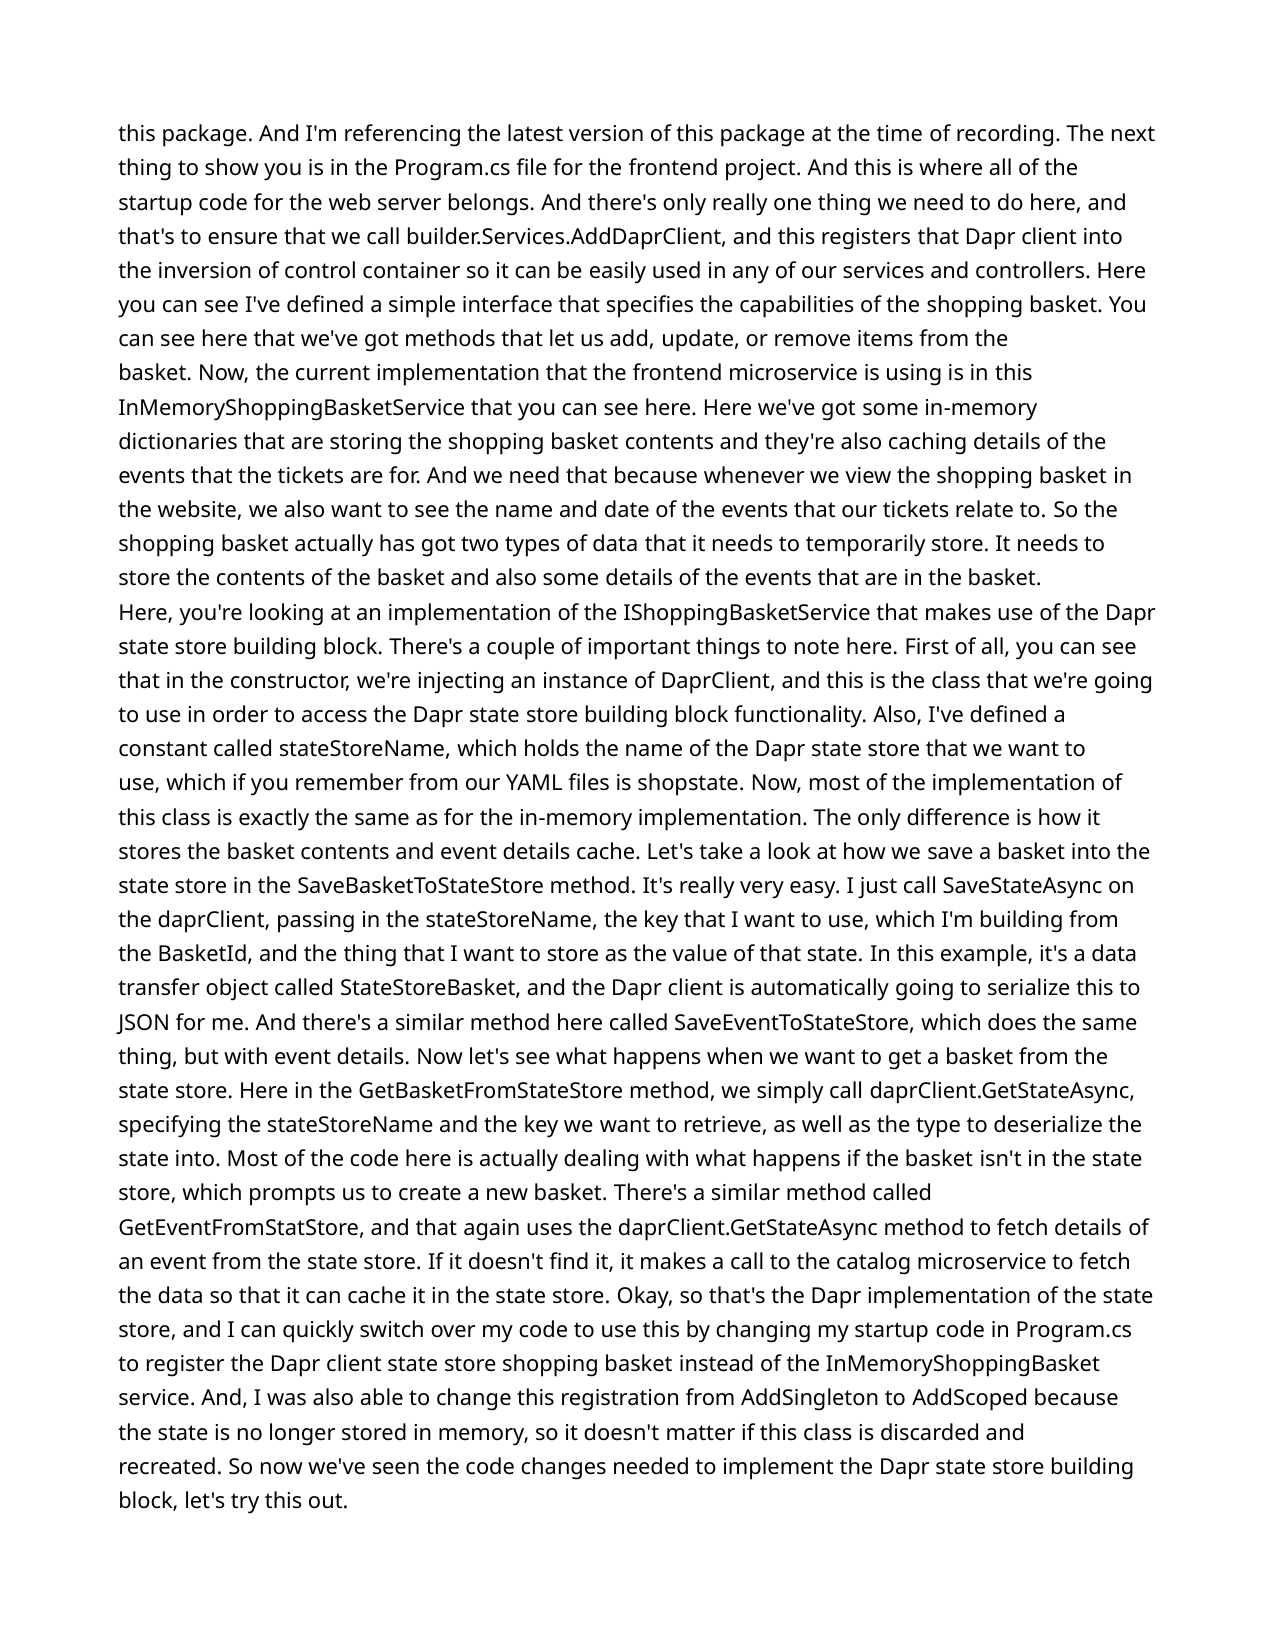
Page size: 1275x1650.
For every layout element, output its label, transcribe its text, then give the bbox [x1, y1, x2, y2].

text this package. And I'm referencing the latest version of this package at the time of recording. The next thing to show you is in the Program.cs file for the frontend project. And this is where all of the startup code for the web server belongs. And there's only really one thing we need to do here, and that's to ensure that we call builder.Services.AddDaprClient, and this registers that Dapr client into the inversion of control container so it can be easily used in any of our services and controllers. Here you can see I've defined a simple interface that specifies the capabilities of the shopping basket. You can see here that we've got methods that let us add, update, or remove items from the basket. Now, the current implementation that the frontend microservice is using is in this InMemoryShoppingBasketService that you can see here. Here we've got some in‑memory dictionaries that are storing the shopping basket contents and they're also caching details of the events that the tickets are for. And we need that because whenever we view the shopping basket in the website, we also want to see the name and date of the events that our tickets relate to. So the shopping basket actually has got two types of data that it needs to temporarily store. It needs to store the contents of the basket and also some details of the events that are in the basket. Here, you're looking at an implementation of the IShoppingBasketService that makes use of the Dapr state store building block. There's a couple of important things to note here. First of all, you can see that in the constructor, we're injecting an instance of DaprClient, and this is the class that we're going to use in order to access the Dapr state store building block functionality. Also, I've defined a constant called stateStoreName, which holds the name of the Dapr state store that we want to use, which if you remember from our YAML files is shopstate. Now, most of the implementation of this class is exactly the same as for the in‑memory implementation. The only difference is how it stores the basket contents and event details cache. Let's take a look at how we save a basket into the state store in the SaveBasketToStateStore method. It's really very easy. I just call SaveStateAsync on the daprClient, passing in the stateStoreName, the key that I want to use, which I'm building from the BasketId, and the thing that I want to store as the value of that state. In this example, it's a data transfer object called StateStoreBasket, and the Dapr client is automatically going to serialize this to JSON for me. And there's a similar method here called SaveEventToStateStore, which does the same thing, but with event details. Now let's see what happens when we want to get a basket from the state store. Here in the GetBasketFromStateStore method, we simply call daprClient.GetStateAsync, specifying the stateStoreName and the key we want to retrieve, as well as the type to deserialize the state into. Most of the code here is actually dealing with what happens if the basket isn't in the state store, which prompts us to create a new basket. There's a similar method called GetEventFromStatStore, and that again uses the daprClient.GetStateAsync method to fetch details of an event from the state store. If it doesn't find it, it makes a call to the catalog microservice to fetch the data so that it can cache it in the state store. Okay, so that's the Dapr implementation of the state store, and I can quickly switch over my code to use this by changing my startup code in Program.cs to register the Dapr client state store shopping basket instead of the InMemoryShoppingBasket service. And, I was also able to change this registration from AddSingleton to AddScoped because the state is no longer stored in memory, so it doesn't matter if this class is discarded and recreated. So now we've seen the code changes needed to implement the Dapr state store building block, let's try this out. [118, 118, 1157, 1514]
